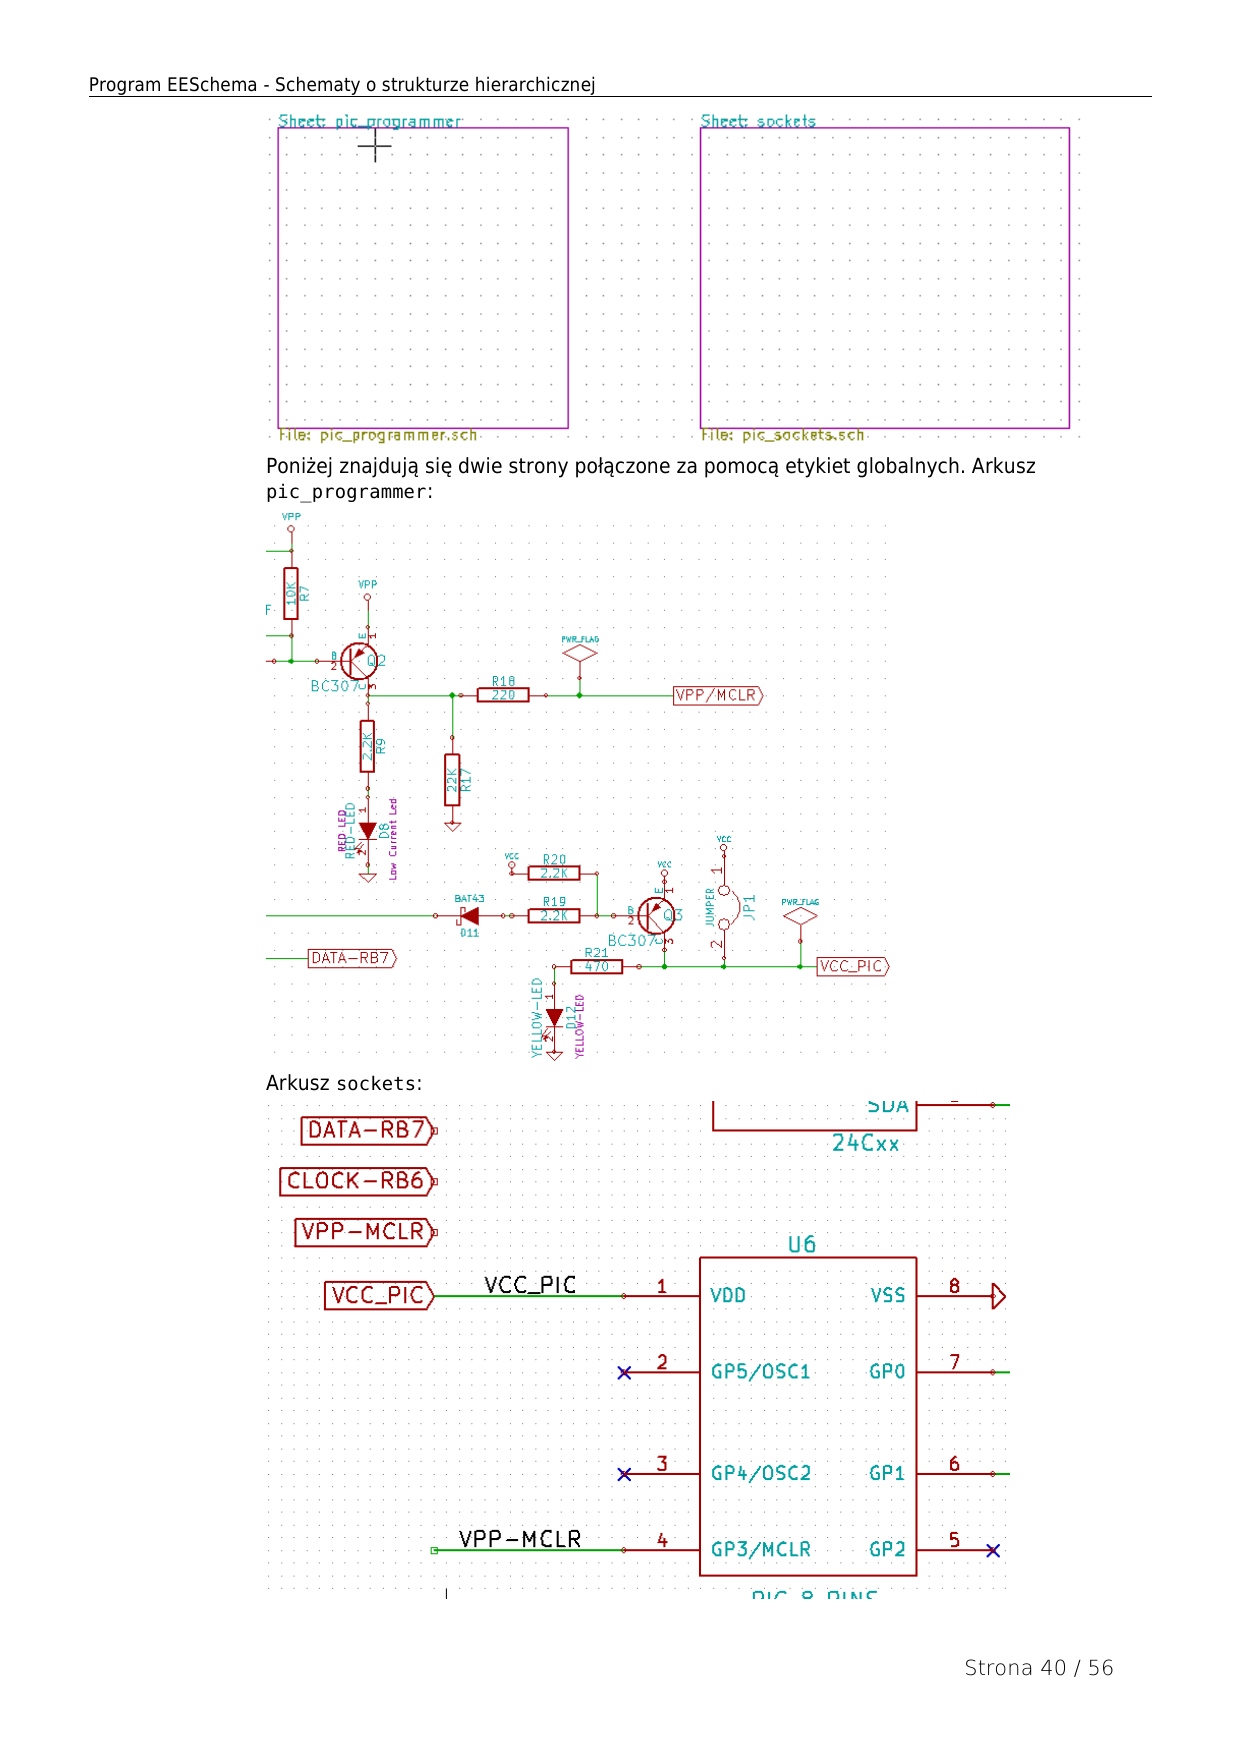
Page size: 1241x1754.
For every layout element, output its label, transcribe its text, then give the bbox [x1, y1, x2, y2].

picture [265, 509, 895, 1065]
picture [265, 1101, 1010, 1599]
text Poniżej znajdują się dwie strony połączone za pomocą etykiet globalnych. Arkusz pic_programmer: [266, 454, 1152, 503]
picture [265, 109, 1083, 449]
text Arkusz sockets: [266, 1071, 1152, 1095]
